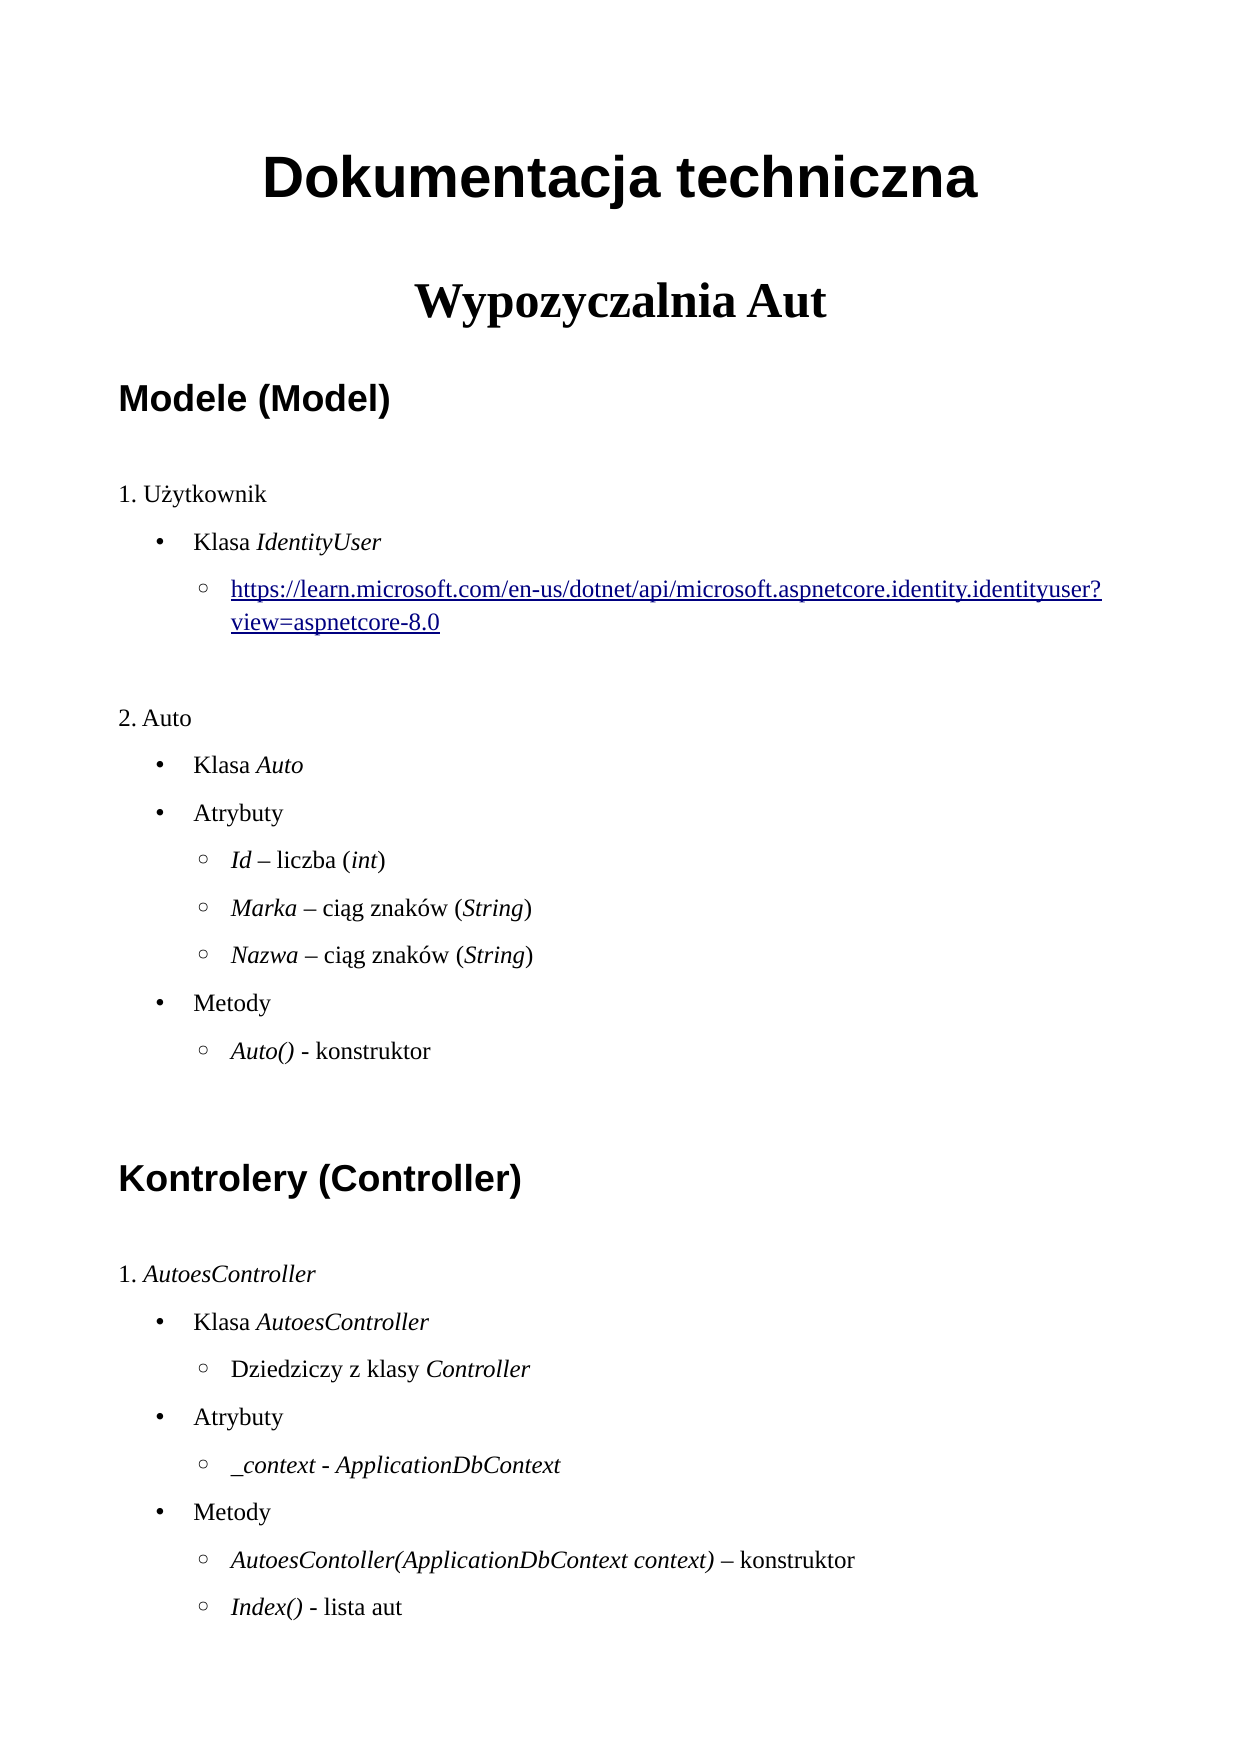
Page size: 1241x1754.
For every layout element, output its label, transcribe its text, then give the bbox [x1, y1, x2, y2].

list Klasa AutoesController [156, 1307, 1122, 1336]
text 1. AutoesController [118, 1259, 1122, 1288]
list Atrybuty [156, 798, 1122, 827]
list AutoesContoller(ApplicationDbContext context) – konstruktor [193, 1545, 1122, 1574]
list Metody [156, 988, 1122, 1017]
subtitle Kontrolery (Controller) [118, 1156, 1122, 1199]
list Klasa IdentityUser [156, 527, 1122, 556]
list Marka – ciąg znaków (String) [193, 893, 1122, 922]
list https://learn.microsoft.com/en-us/dotnet/api/microsoft.aspnetcore.identity.identityuser?view=aspnetcore-8.0 [193, 574, 1122, 636]
list Klasa Auto [156, 750, 1122, 779]
list _context - ApplicationDbContext [193, 1450, 1122, 1478]
list Id – liczba (int) [193, 845, 1122, 874]
list Auto() - konstruktor [193, 1036, 1122, 1064]
list Dziedziczy z klasy Controller [193, 1354, 1122, 1383]
subtitle Modele (Model) [118, 376, 1122, 419]
list Index() - lista aut [193, 1592, 1122, 1621]
list Atrybuty [156, 1402, 1122, 1431]
text Wypozyczalnia Aut [118, 270, 1122, 328]
text Dokumentacja techniczna [118, 143, 1122, 210]
text 1. Użytkownik [118, 479, 1122, 508]
list Metody [156, 1497, 1122, 1526]
text 2. Auto [118, 703, 1122, 731]
list Nazwa – ciąg znaków (String) [193, 941, 1122, 969]
